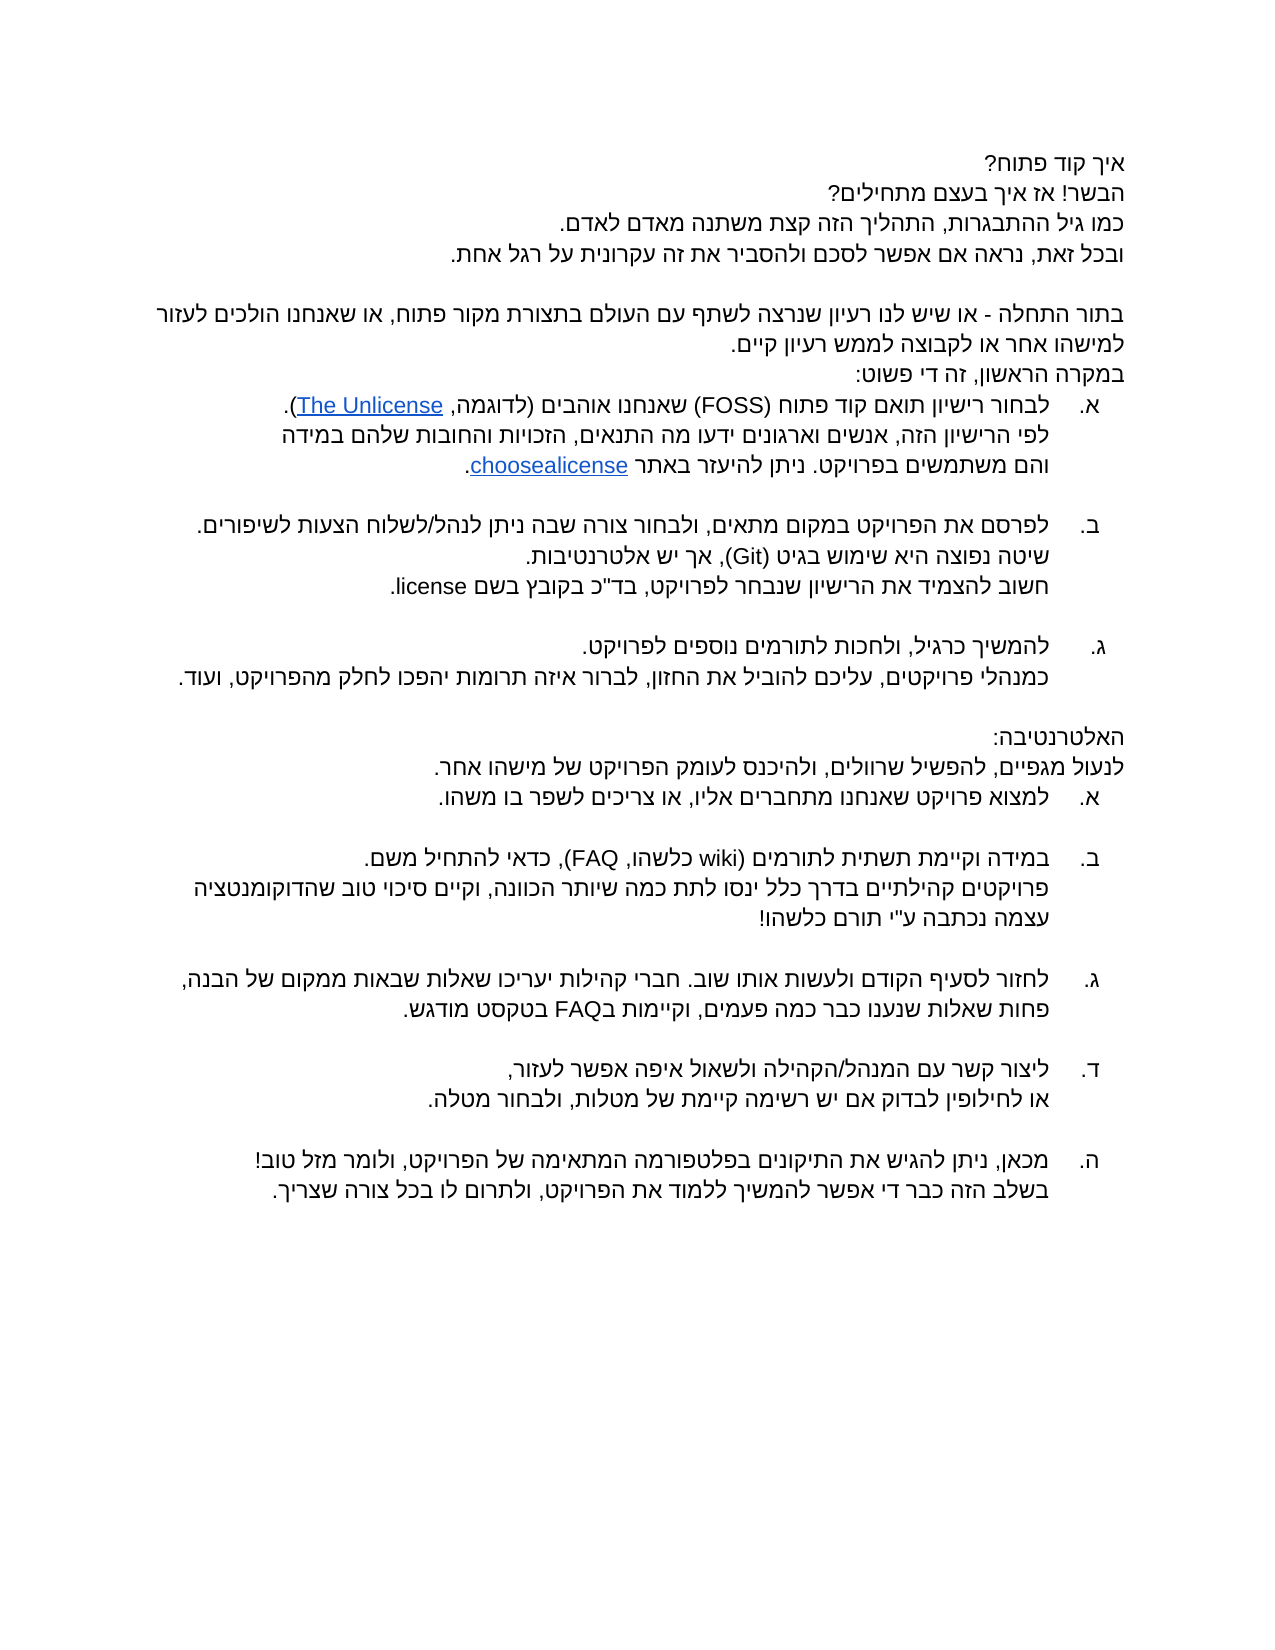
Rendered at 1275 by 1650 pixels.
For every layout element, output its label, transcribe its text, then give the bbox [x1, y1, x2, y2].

text במקרה הראשון, זה די פשוט: [150, 361, 1125, 388]
text ובכל זאת, נראה אם אפשר לסכם ולהסביר את זה עקרונית על רגל אחת. [150, 241, 1125, 267]
text ב. לפרסם את הפרויקט במקום מתאים, ולבחור צורה שבה ניתן לנהל/לשלוח הצעות לשיפורים. [150, 482, 1125, 539]
text או לחילופין לבדוק אם יש רשימה קיימת של מטלות, ולבחור מטלה. [150, 1086, 1125, 1113]
text ג. להמשיך כרגיל, ולחכות לתורמים נוספים לפרויקט. כמנהלי פרויקטים, עליכם להוביל את החזון, לברור איזה תרומות יהפכו לחלק מהפרויקט, ועוד. [150, 603, 1125, 690]
text שיטה נפוצה היא שימוש בגיט (Git), אך יש אלטרנטיבות. [150, 543, 1125, 569]
text והם משתמשים בפרויקט. ניתן להיעזר באתר choosealicense. [150, 452, 1125, 478]
text הבשר! אז איך בעצם מתחילים? [150, 180, 1125, 207]
text כמו גיל ההתבגרות, התהליך הזה קצת משתנה מאדם לאדם. [150, 210, 1125, 237]
text האלטרנטיבה: לנעול מגפיים, להפשיל שרוולים, ולהיכנס לעומק הפרויקט של מישהו אחר. [150, 724, 1125, 781]
text איך קוד פתוח? [150, 150, 1125, 176]
text פחות שאלות שנענו כבר כמה פעמים, וקיימות בFAQ בטקסט מודגש. [150, 996, 1125, 1022]
text ג. לחזור לסעיף הקודם ולעשות אותו שוב. חברי קהילות יעריכו שאלות שבאות ממקום של הבנה, [150, 966, 1125, 992]
text חשוב להצמיד את הרישיון שנבחר לפרויקט, בד"כ בקובץ בשם license. [150, 573, 1125, 599]
text עצמה נכתבה ע"י תורם כלשהו! [150, 905, 1125, 932]
text ה. מכאן, ניתן להגיש את התיקונים בפלטפורמה המתאימה של הפרויקט, ולומר מזל טוב! [150, 1147, 1125, 1173]
text א. למצוא פרויקט שאנחנו מתחברים אליו, או צריכים לשפר בו משהו. [150, 784, 1125, 811]
text בשלב הזה כבר די אפשר להמשיך ללמוד את הפרויקט, ולתרום לו בכל צורה שצריך. [150, 1177, 1125, 1203]
text ב. במידה וקיימת תשתית לתורמים (wiki כלשהו, FAQ), כדאי להתחיל משם. [150, 845, 1125, 871]
text פרויקטים קהילתיים בדרך כלל ינסו לתת כמה שיותר הכוונה, וקיים סיכוי טוב שהדוקומנטציה [150, 875, 1125, 901]
text א. לבחור רישיון תואם קוד פתוח (FOSS) שאנחנו אוהבים (לדוגמה, The Unlicense). לפי הרישיון הזה, אנשים וארגונים ידעו מה התנאים, הזכויות והחובות שלהם במידה [150, 392, 1125, 448]
text ד. ליצור קשר עם המנהל/הקהילה ולשאול איפה אפשר לעזור, [150, 1056, 1125, 1083]
text בתור התחלה - או שיש לנו רעיון שנרצה לשתף עם העולם בתצורת מקור פתוח, או שאנחנו הולכים לעזור למישהו אחר או לקבוצה לממש רעיון קיים. [150, 301, 1125, 358]
